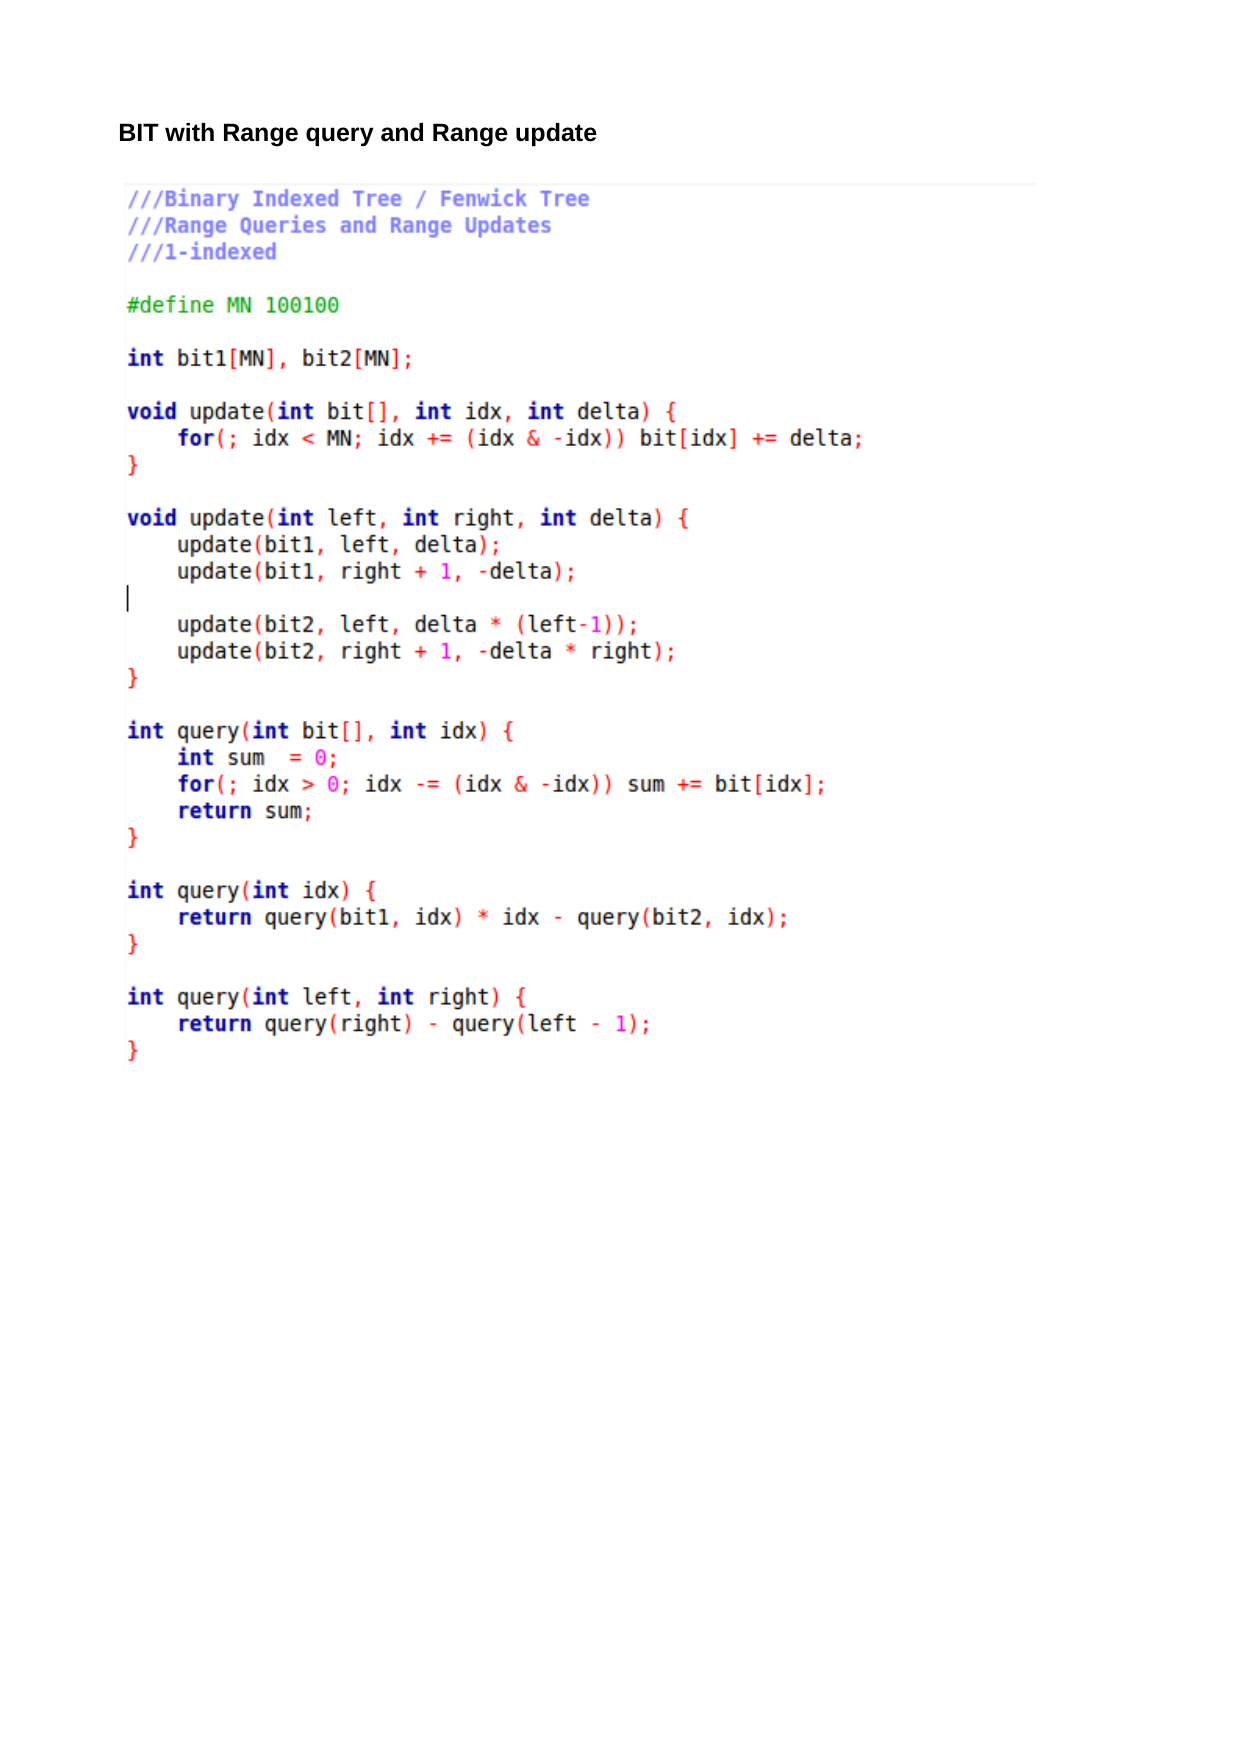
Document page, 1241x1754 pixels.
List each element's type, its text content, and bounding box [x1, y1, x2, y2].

picture [124, 183, 1037, 1069]
text BIT with Range query and Range update [118, 118, 1122, 147]
